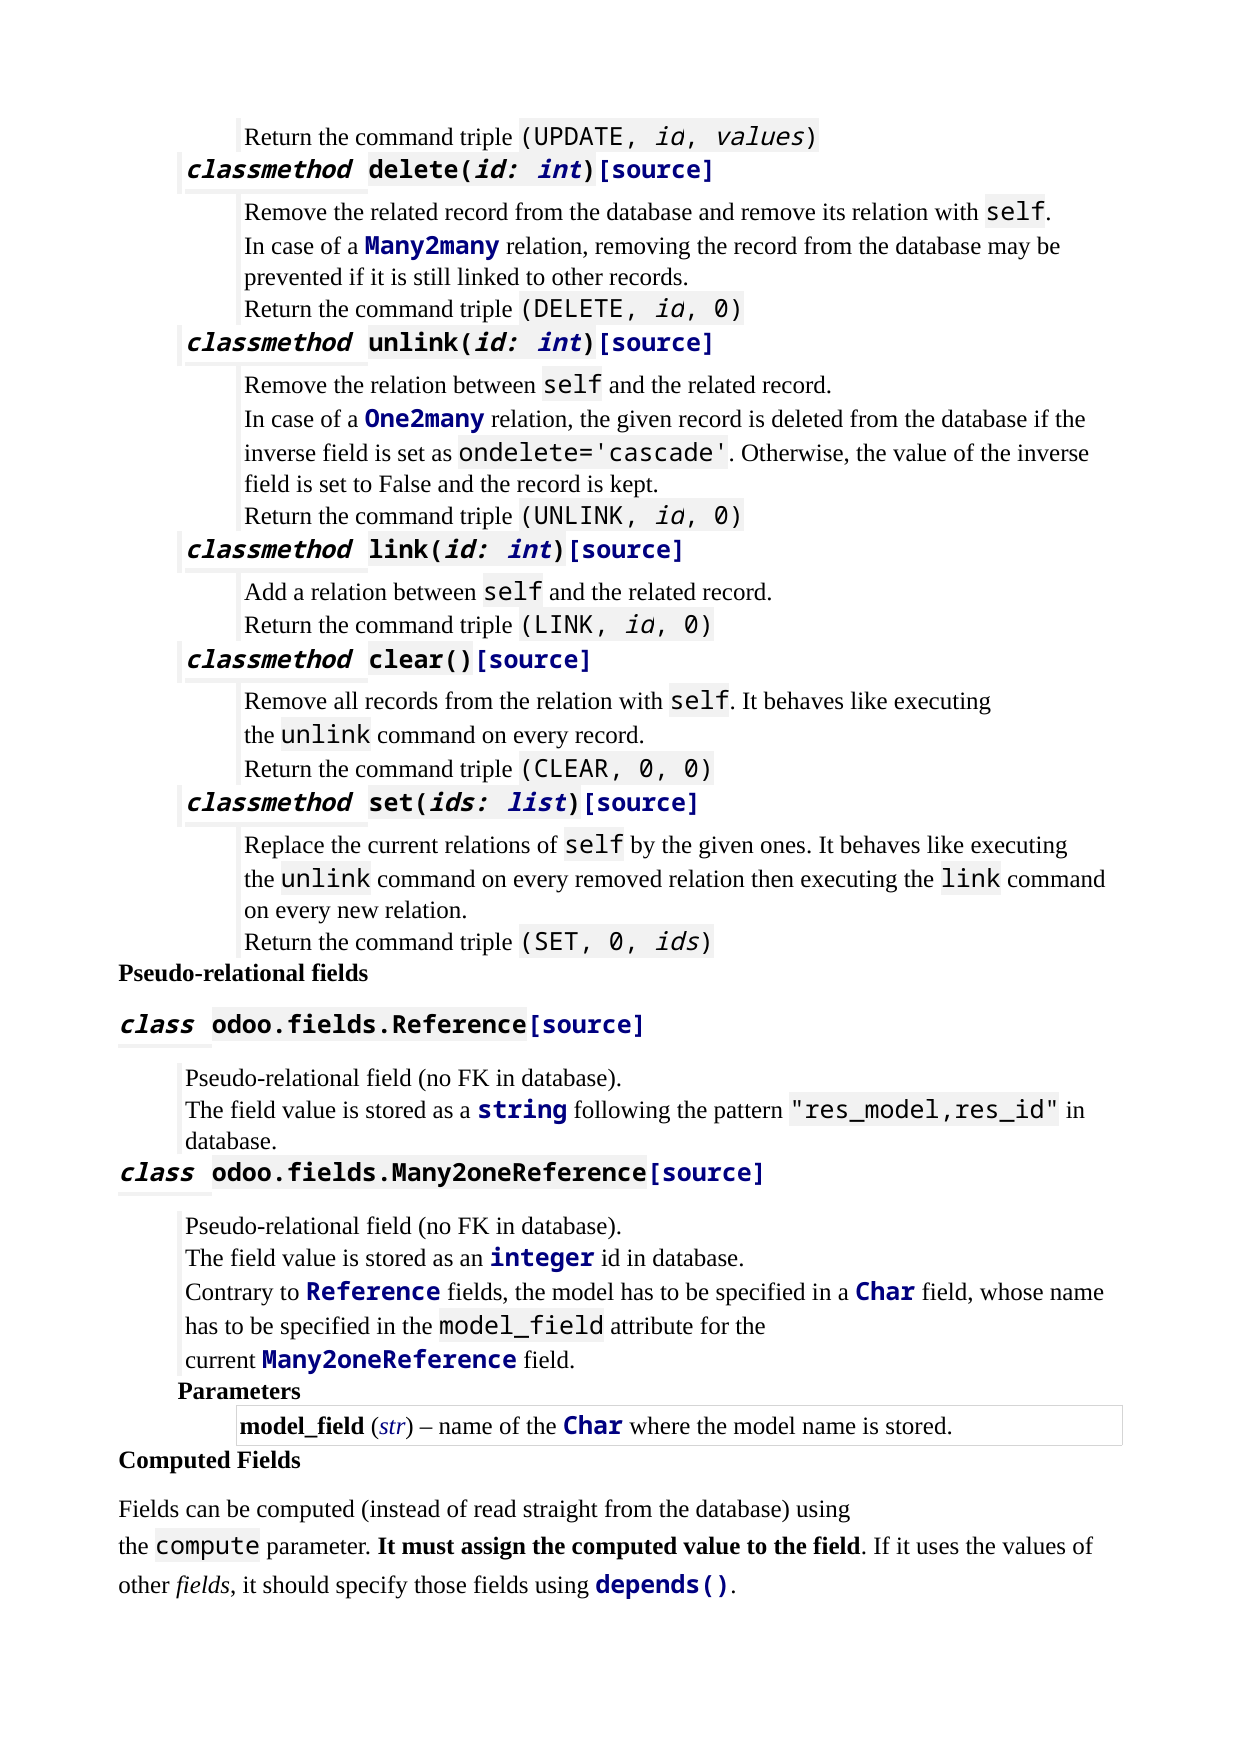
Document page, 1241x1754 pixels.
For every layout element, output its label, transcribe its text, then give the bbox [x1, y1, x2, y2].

list Remove the related record from the database and remove its relation with self. [241, 194, 1122, 228]
subtitle Computed Fields [118, 1445, 1122, 1473]
list The field value is stored as an integer id in database. [182, 1239, 1122, 1274]
list Pseudo-relational field (no FK in database). [182, 1063, 1122, 1092]
list Contrary to Reference fields, the model has to be specified in a Char field, whose name has to be specified in the model_field attribute for the current Many2oneReference field. [182, 1274, 1122, 1376]
list Remove all records from the relation with self. It behaves like executing the unlink command on every record. [241, 683, 1122, 751]
list In case of a Many2many relation, removing the record from the database may be prevented if it is still linked to other records. [241, 228, 1122, 291]
subtitle classmethod clear()[source] [182, 641, 1122, 683]
list Add a relation between self and the related record. [241, 573, 1122, 607]
list Return the command triple (UNLINK, id, 0) [241, 497, 1122, 531]
list model_field (str) – name of the Char where the model name is stored. [237, 1406, 1122, 1445]
subtitle classmethod unlink(id: int)[source] [182, 325, 1122, 366]
subtitle classmethod link(id: int)[source] [182, 531, 1122, 573]
text Fields can be computed (instead of read straight from the database) using the compute parameter. It must assign the computed value to the field. If it uses the values of other fields, it should specify those fields using depends(). [118, 1494, 1122, 1601]
list Return the command triple (CLEAR, 0, 0) [241, 751, 1122, 785]
list Return the command triple (SET, 0, ids) [241, 924, 1122, 958]
list Return the command triple (DELETE, id, 0) [241, 291, 1122, 325]
list Remove the relation between self and the related record. [241, 366, 1122, 401]
subtitle classmethod set(ids: list)[source] [182, 785, 1122, 827]
list In case of a One2many relation, the given record is deleted from the database if the inverse field is set as ondelete='cascade'. Otherwise, the value of the inverse field is set to False and the record is kept. [241, 401, 1122, 497]
list Pseudo-relational field (no FK in database). [182, 1211, 1122, 1239]
subtitle Parameters [177, 1376, 1122, 1404]
subtitle class odoo.fields.Many2oneReference[source] [118, 1154, 1122, 1196]
subtitle Pseudo-relational fields [118, 958, 1122, 986]
subtitle class odoo.fields.Reference[source] [118, 1007, 1122, 1048]
list Return the command triple (LINK, id, 0) [241, 607, 1122, 641]
list The field value is stored as a string following the pattern "res_model,res_id" in database. [182, 1092, 1122, 1154]
list Replace the current relations of self by the given ones. It behaves like executing the unlink command on every removed relation then executing the link command on every new relation. [241, 827, 1122, 924]
list Return the command triple (UPDATE, id, values) [241, 118, 1122, 152]
subtitle classmethod delete(id: int)[source] [182, 152, 1122, 194]
